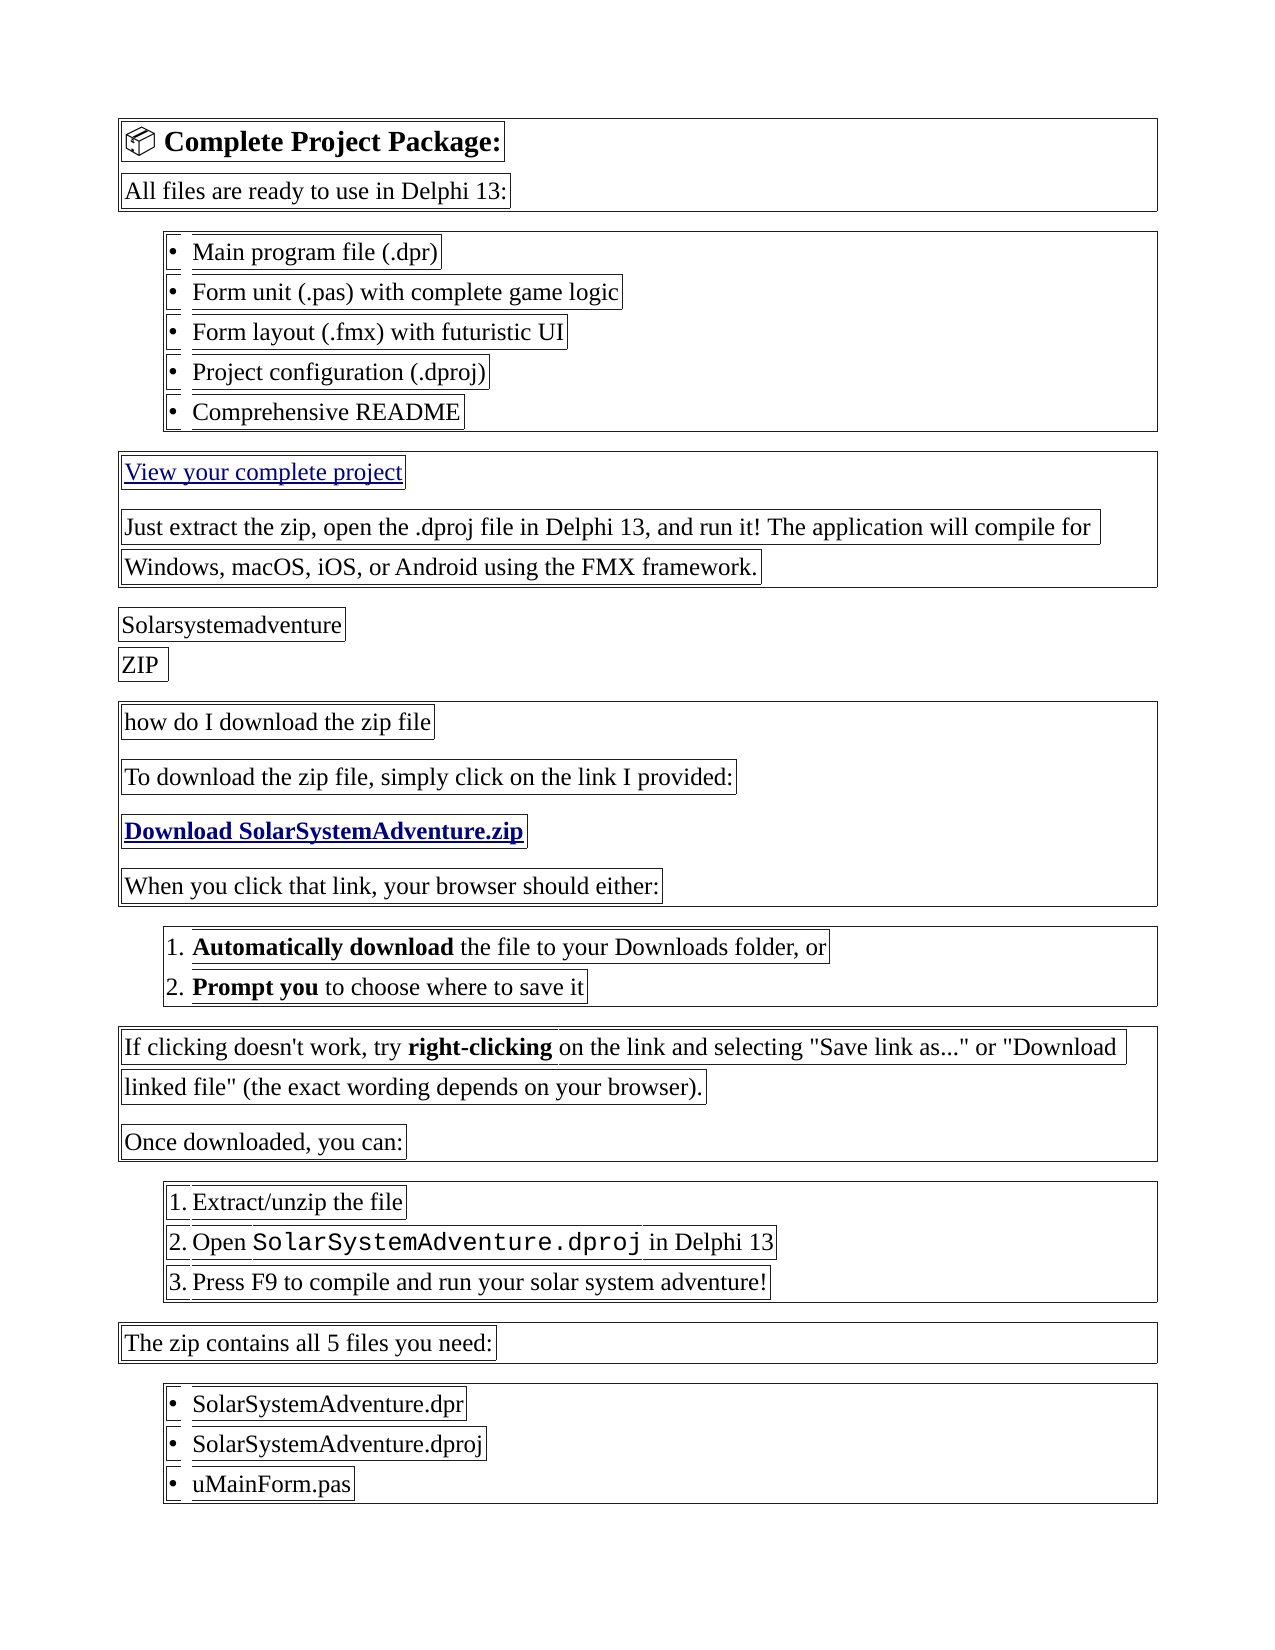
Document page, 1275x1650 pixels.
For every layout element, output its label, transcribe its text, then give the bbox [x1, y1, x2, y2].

subtitle 📦 Complete Project Package: [119, 119, 1157, 161]
list Project configuration (.dproj) [164, 351, 1157, 389]
list Press F9 to compile and run your solar system adventure! [164, 1261, 1157, 1302]
list Open SolarSystemAdventure.dproj in Delphi 13 [164, 1221, 1157, 1259]
list Comprehensive README [164, 391, 1157, 431]
text If clicking doesn't work, try right-clicking on the link and selecting "Save link as..." or "Download linked file" (the exact wording depends on your browser). [119, 1027, 1157, 1104]
text View your complete project [119, 452, 1157, 489]
text To download the zip file, simply click on the link I provided: [119, 756, 1157, 794]
text All files are ready to use in Delphi 13: [119, 170, 1157, 211]
list Automatically download the file to your Downloads folder, or [164, 927, 1157, 963]
text [346, 607, 1157, 641]
text ZIP [119, 648, 168, 681]
text Solarsystemadventure [119, 608, 345, 641]
list SolarSystemAdventure.dproj [164, 1423, 1157, 1461]
text Just extract the zip, open the .dproj file in Delphi 13, and run it! The application will compile for Windows, macOS, iOS, or Android using the FMX framework. [119, 506, 1157, 587]
text Download SolarSystemAdventure.zip [119, 810, 1157, 848]
list Main program file (.dpr) [164, 232, 1157, 269]
text When you click that link, your browser should either: [119, 865, 1157, 906]
list uMainForm.pas [164, 1463, 1157, 1503]
text Once downloaded, you can: [119, 1121, 1157, 1161]
list SolarSystemAdventure.dpr [164, 1384, 1157, 1421]
text [169, 647, 1157, 681]
text The zip contains all 5 files you need: [119, 1323, 1157, 1363]
text how do I download the zip file [119, 702, 1157, 739]
list Prompt you to choose where to save it [164, 966, 1157, 1006]
list Extract/unzip the file [164, 1182, 1157, 1219]
list Form layout (.fmx) with futuristic UI [164, 311, 1157, 349]
list Form unit (.pas) with complete game logic [164, 271, 1157, 309]
